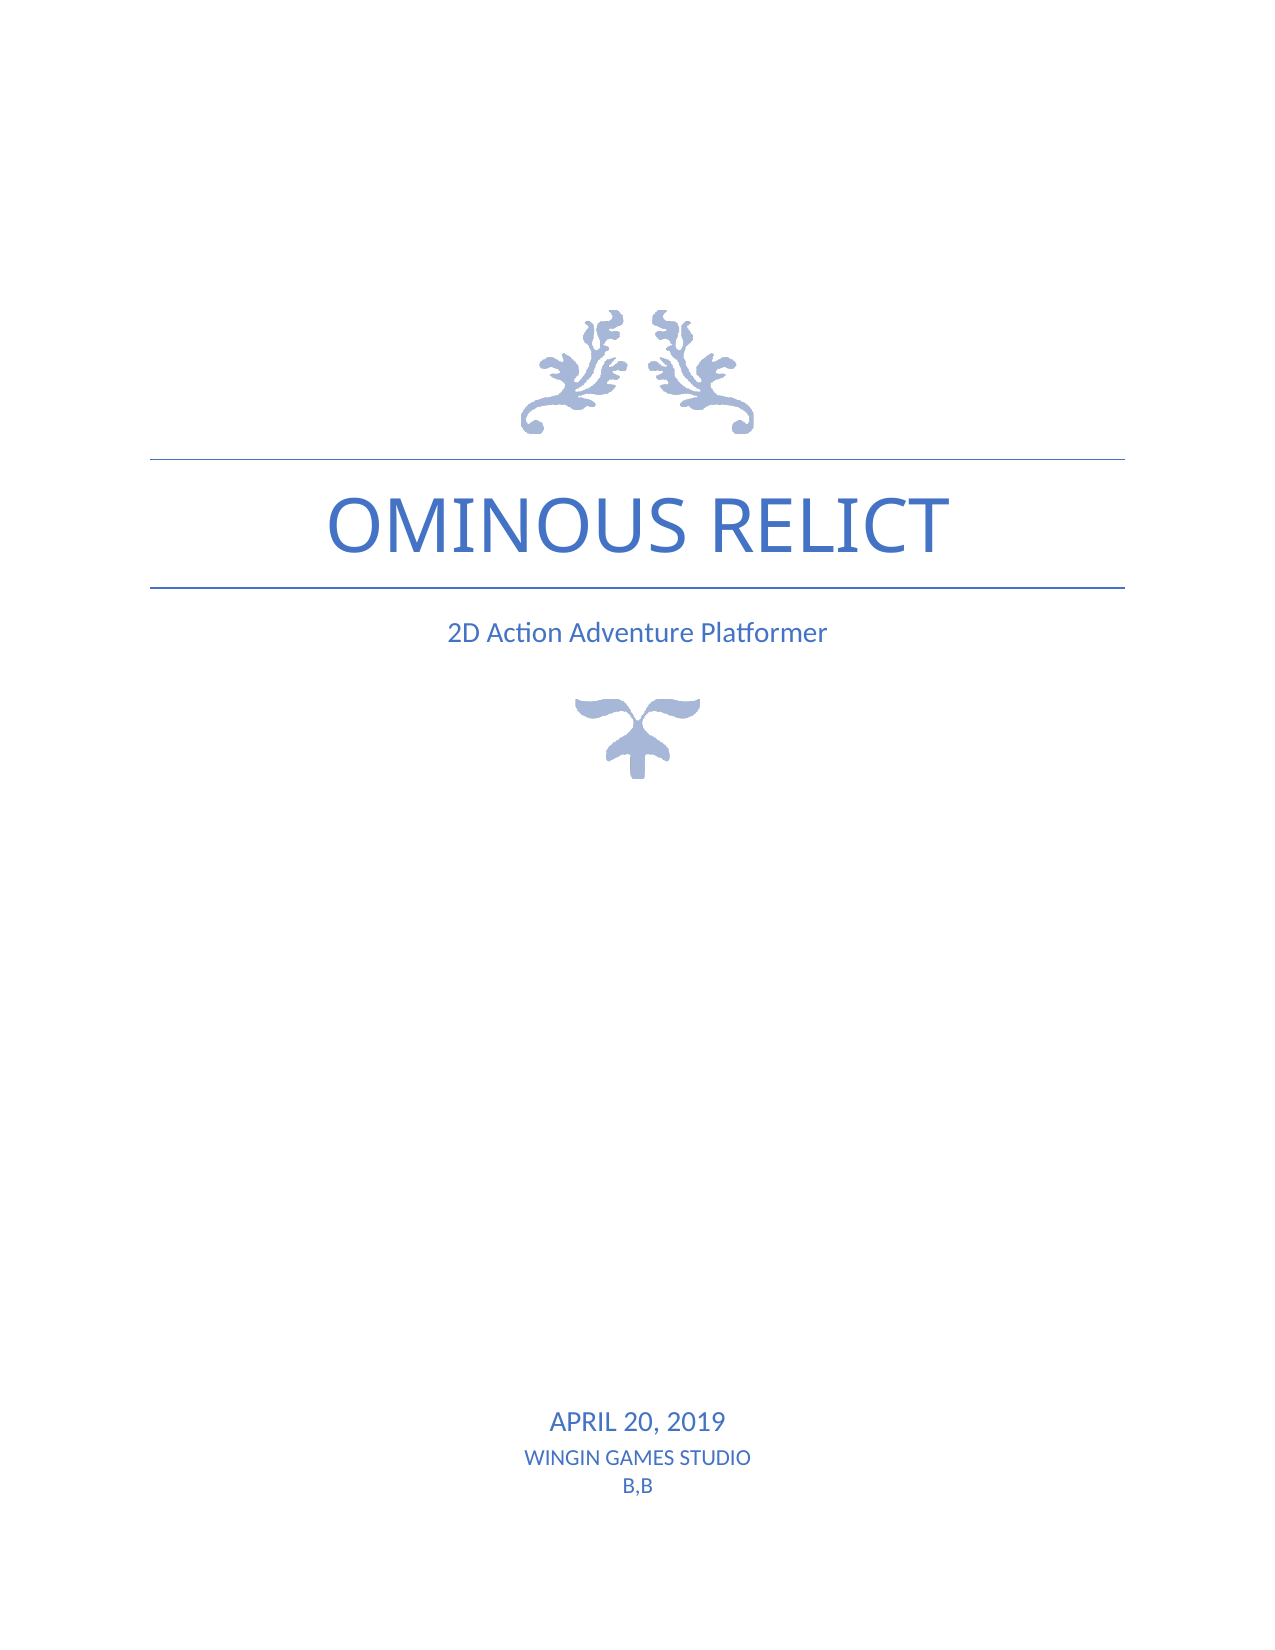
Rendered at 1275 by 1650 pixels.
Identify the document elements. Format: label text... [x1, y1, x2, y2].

text April 20, 2019 [150, 1403, 1125, 1439]
text Wingin games studio [150, 1443, 1125, 1471]
text B,B [150, 1471, 1125, 1499]
text 2D Action Adventure Platformer [150, 614, 1125, 649]
text Ominous relict [150, 460, 1125, 587]
